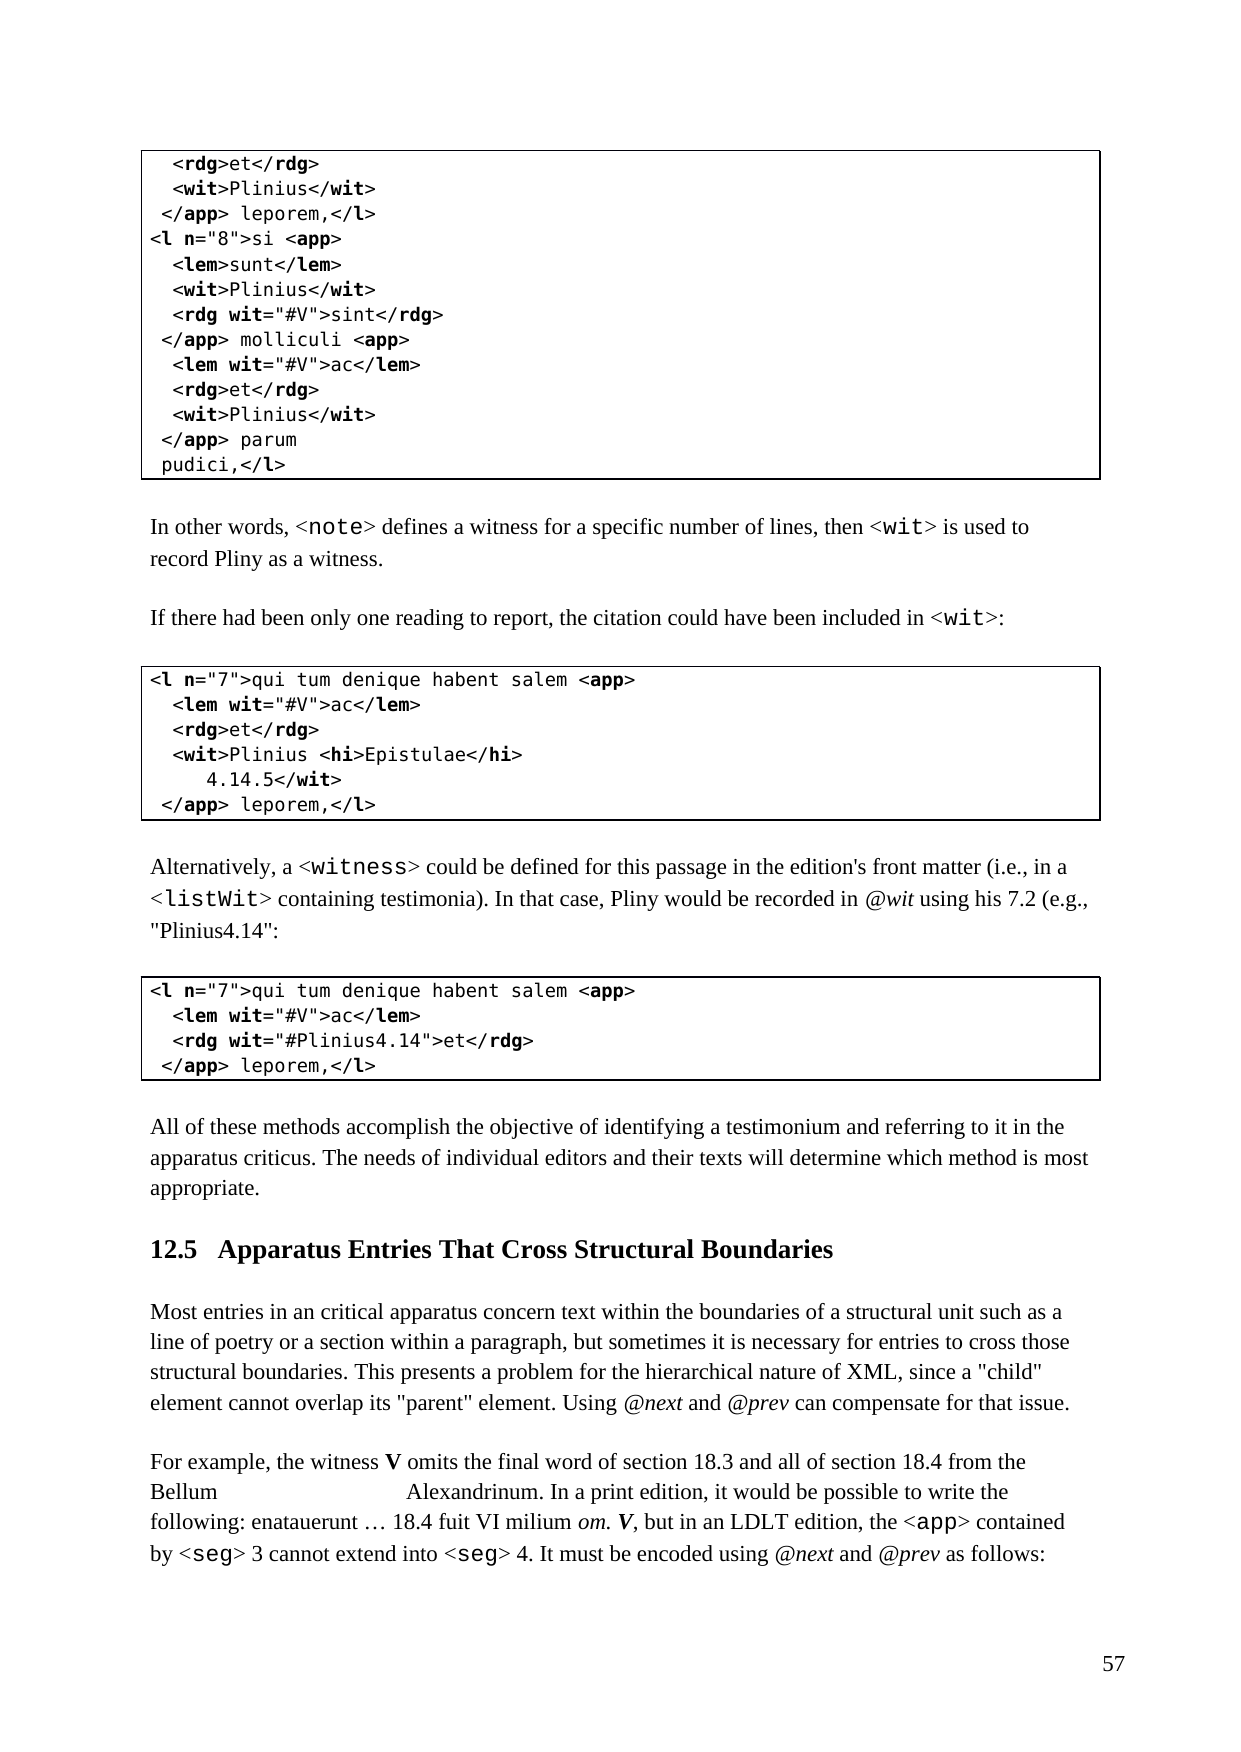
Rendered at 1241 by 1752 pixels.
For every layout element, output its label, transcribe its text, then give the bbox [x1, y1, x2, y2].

text For example, the witness V omits the final word of section 18.3 and all of section 18.4 from the Bellum Alexandrinum. In a print edition, it would be possible to write the following: enatauerunt … 18.4 fuit VI milium om. V, but in an LDLT edition, the <app> contained by <seg> 3 cannot extend into <seg> 4. It must be encoded using @next and @prev as follows: [150, 1448, 1090, 1569]
text In other words, <note> defines a witness for a specific number of lines, then <wit> is used to record Pliny as a witness. [150, 513, 1090, 571]
text Alternatively, a <witness> could be defined for this passage in the edition's front matter (i.e., in a <listWit> containing testimonia). In that case, Pliny would be recorded in @wit using his 7.2 (e.g., "Plinius4.14": [150, 853, 1090, 943]
subtitle Apparatus Entries That Cross Structural Boundaries [150, 1233, 1090, 1264]
text Most entries in an critical apparatus concern text within the boundaries of a structural unit such as a line of poetry or a section within a paragraph, but sometimes it is necessary for entries to cross those structural boundaries. This presents a problem for the hierarchical nature of XML, since a "child" element cannot overlap its "parent" element. Using @next and @prev can compensate for that issue. [150, 1298, 1090, 1415]
text All of these methods accomplish the objective of identifying a testimonium and referring to it in the apparatus criticus. The needs of individual editors and their texts will determine which method is most appropriate. [150, 1113, 1090, 1200]
text <l n="7">qui tum denique habent salem <app> <lem wit="#V">ac</lem> <rdg>et</rdg> <wit>Plinius <hi>Epistulae</hi> 4.14.5</wit> </app> leporem,</l> [142, 667, 1099, 819]
text <rdg>et</rdg> <wit>Plinius</wit> </app> leporem,</l> <l n="8">si <app> <lem>sunt</lem> <wit>Plinius</wit> <rdg wit="#V">sint</rdg> </app> molliculi <app> <lem wit="#V">ac</lem> <rdg>et</rdg> <wit>Plinius</wit> </app> parum pudici,</l> [142, 151, 1099, 478]
text If there had been only one reading to report, the citation could have been included in <wit>: [150, 604, 1090, 632]
text <l n="7">qui tum denique habent salem <app> <lem wit="#V">ac</lem> <rdg wit="#Plinius4.14">et</rdg> </app> leporem,</l> [142, 978, 1099, 1079]
